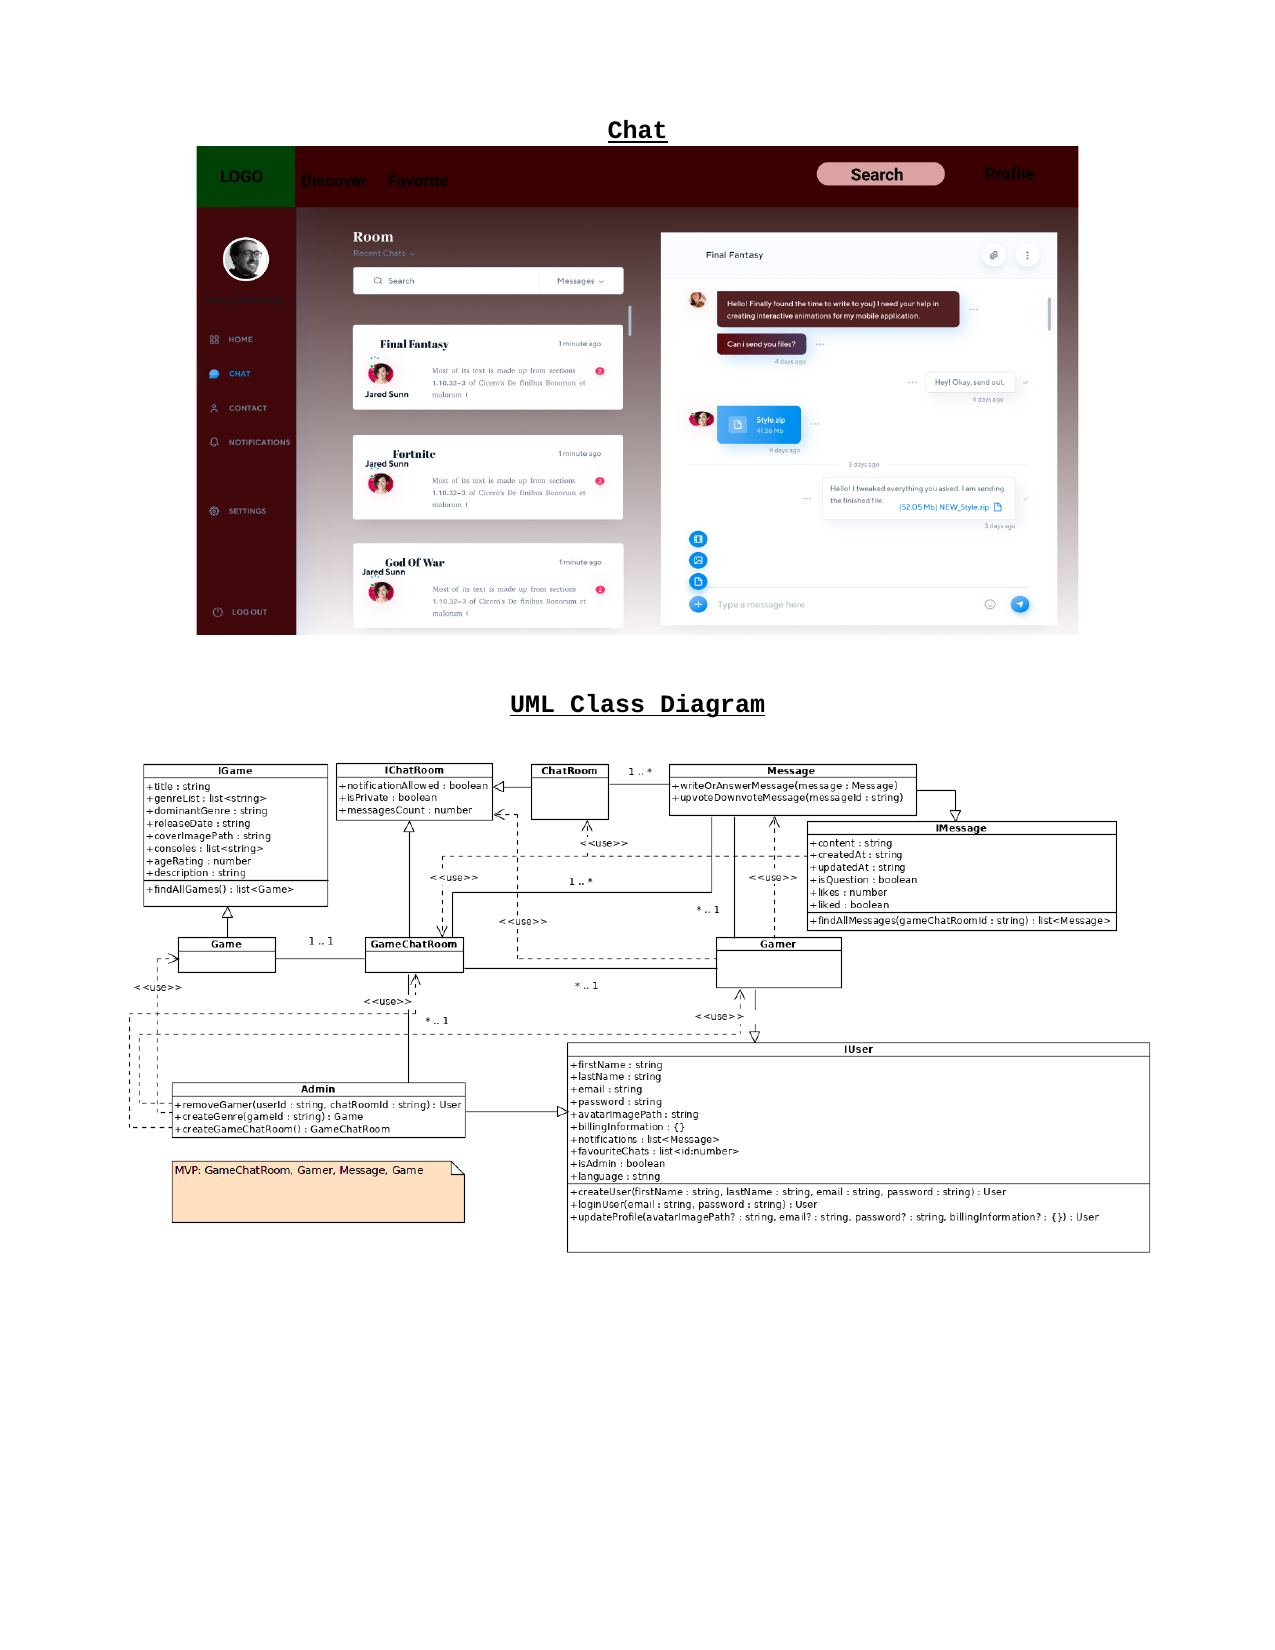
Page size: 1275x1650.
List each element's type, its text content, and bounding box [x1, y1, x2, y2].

picture [118, 748, 1157, 1260]
picture [196, 146, 1079, 635]
text Chat [118, 118, 1157, 146]
text UML Class Diagram [118, 692, 1157, 720]
